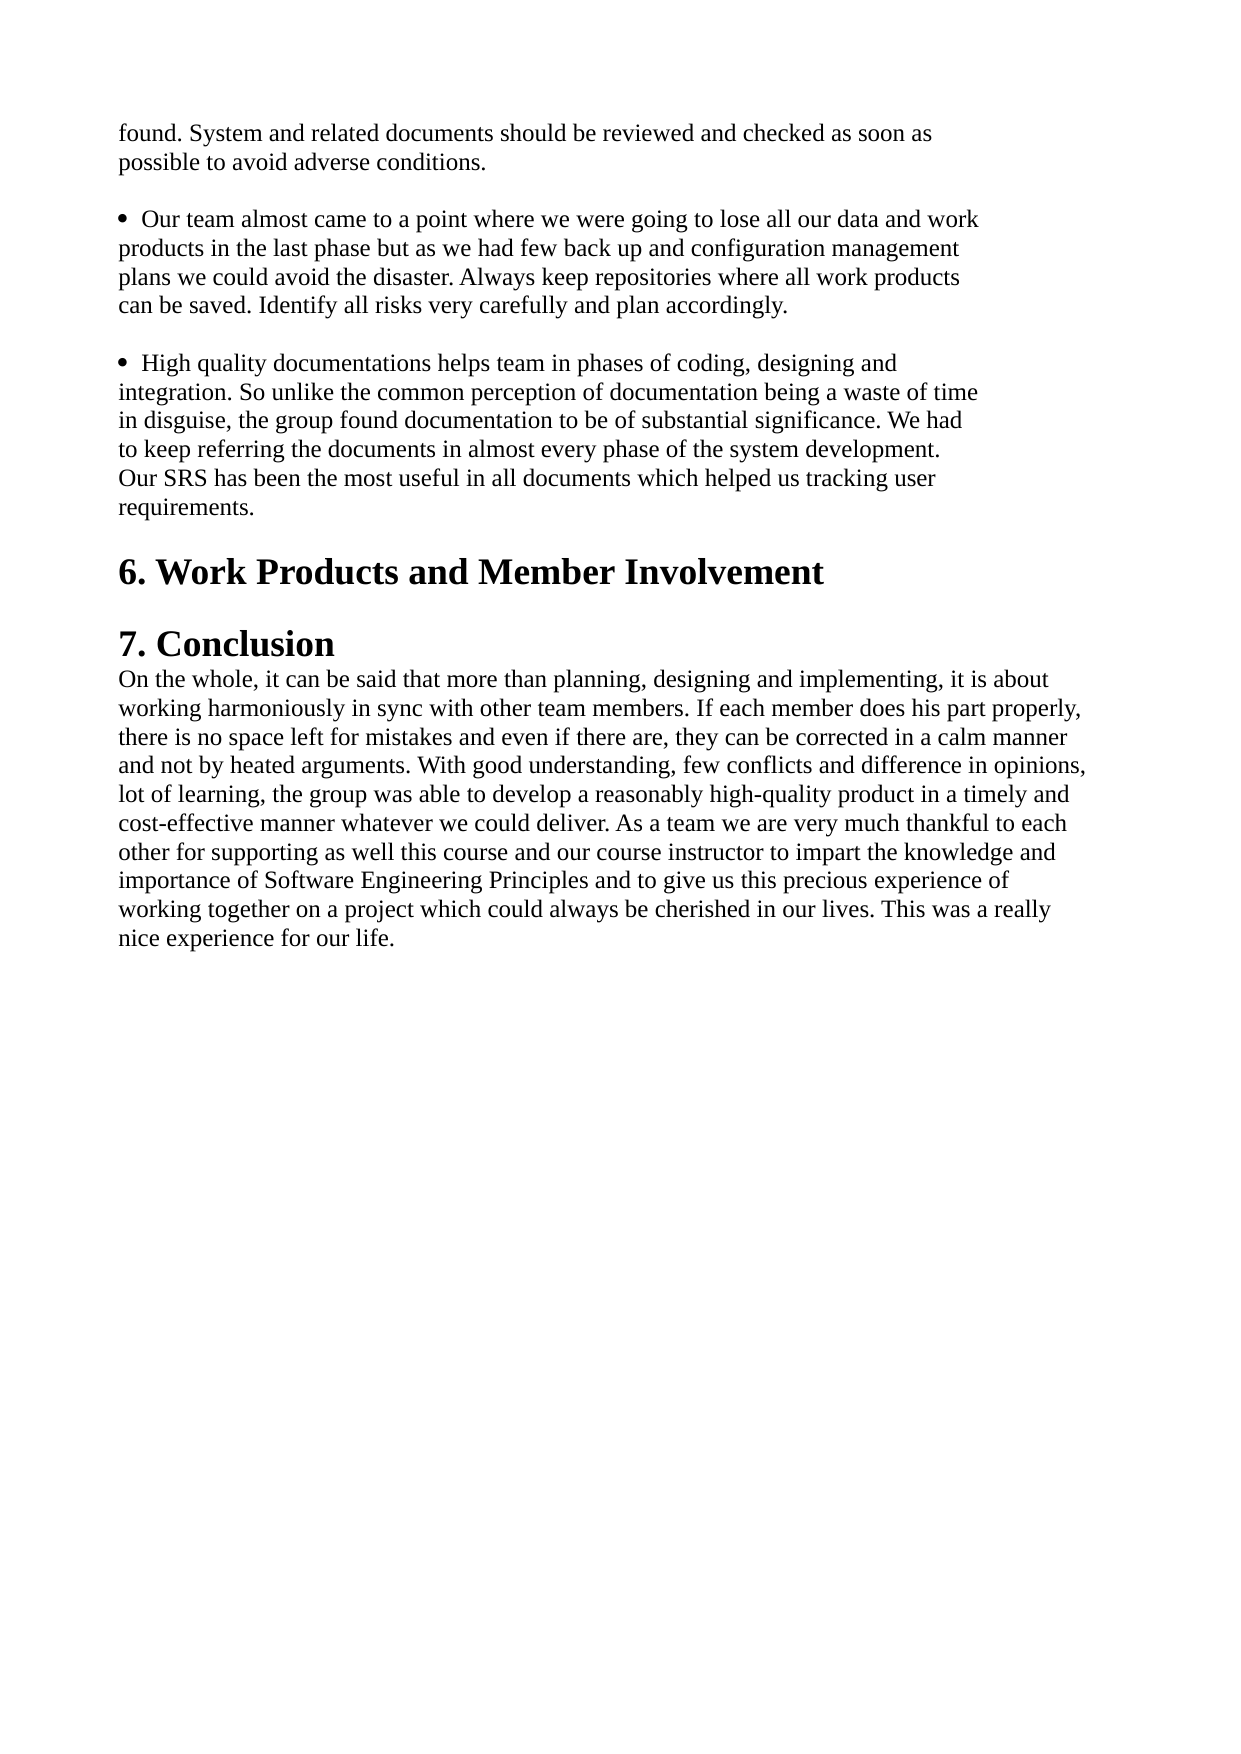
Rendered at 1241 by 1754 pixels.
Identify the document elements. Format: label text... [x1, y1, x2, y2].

text cost-effective manner whatever we could deliver. As a team we are very much thankful to each [118, 808, 1122, 837]
text requirements. [118, 492, 1122, 521]
text working together on a project which could always be cherished in our lives. This was a really [118, 894, 1122, 923]
text lot of learning, the group was able to develop a reasonably high-quality product in a timely and [118, 779, 1122, 808]
text and not by heated arguments. With good understanding, few conflicts and difference in opinions, [118, 751, 1122, 779]
text plans we could avoid the disaster. Always keep repositories where all work products [118, 262, 1122, 291]
text to keep referring the documents in almost every phase of the system development. [118, 434, 1122, 463]
text On the whole, it can be said that more than planning, designing and implementing, it is about [118, 664, 1122, 693]
text 7. Conclusion [118, 621, 1122, 664]
text there is no space left for mistakes and even if there are, they can be corrected in a calm manner [118, 722, 1122, 751]
text products in the last phase but as we had few back up and configuration management [118, 233, 1122, 262]
text Our SRS has been the most useful in all documents which helped us tracking user [118, 463, 1122, 492]
text 6. Work Products and Member Involvement [118, 549, 1122, 592]
text  Our team almost came to a point where we were going to lose all our data and work [118, 204, 1122, 233]
text integration. So unlike the common perception of documentation being a waste of time [118, 377, 1122, 406]
text working harmoniously in sync with other team members. If each member does his part properly, [118, 693, 1122, 722]
text other for supporting as well this course and our course instructor to impart the knowledge and [118, 837, 1122, 866]
text  High quality documentations helps team in phases of coding, designing and [118, 348, 1122, 377]
text nice experience for our life. [118, 923, 1122, 952]
text found. System and related documents should be reviewed and checked as soon as [118, 118, 1122, 147]
text importance of Software Engineering Principles and to give us this precious experience of [118, 866, 1122, 894]
text in disguise, the group found documentation to be of substantial significance. We had [118, 406, 1122, 434]
text can be saved. Identify all risks very carefully and plan accordingly. [118, 291, 1122, 319]
text possible to avoid adverse conditions. [118, 147, 1122, 176]
